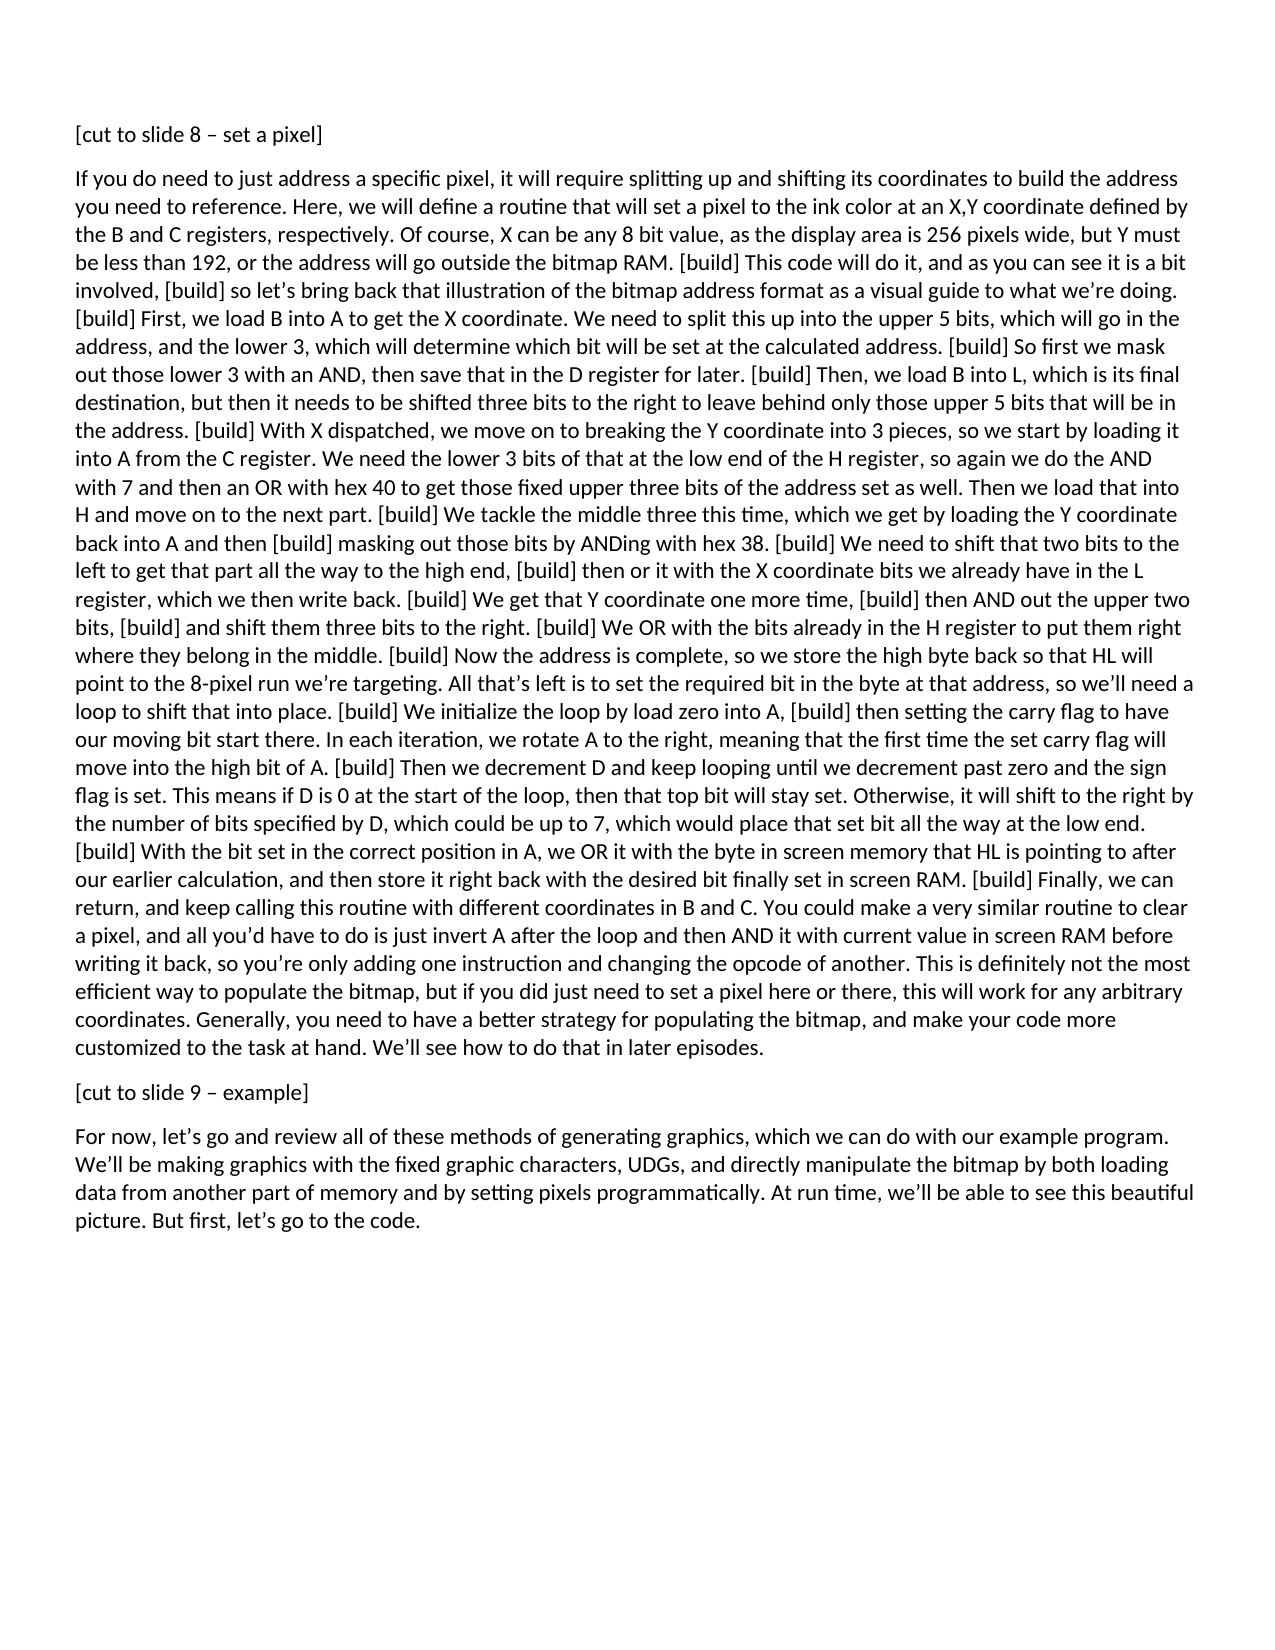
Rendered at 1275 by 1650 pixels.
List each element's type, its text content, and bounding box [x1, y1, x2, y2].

text For now, let’s go and review all of these methods of generating graphics, which we can do with our example program. We’ll be making graphics with the fixed graphic characters, UDGs, and directly manipulate the bitmap by both loading data from another part of memory and by setting pixels programmatically. At run time, we’ll be able to see this beautiful picture. But first, let’s go to the code. [75, 1122, 1200, 1234]
text [cut to slide 8 – set a pixel] [75, 120, 1200, 148]
text [cut to slide 9 – example] [75, 1078, 1200, 1106]
text If you do need to just address a specific pixel, it will require splitting up and shifting its coordinates to build the address you need to reference. Here, we will define a routine that will set a pixel to the ink color at an X,Y coordinate defined by the B and C registers, respectively. Of course, X can be any 8 bit value, as the display area is 256 pixels wide, but Y must be less than 192, or the address will go outside the bitmap RAM. [build] This code will do it, and as you can see it is a bit involved, [build] so let’s bring back that illustration of the bitmap address format as a visual guide to what we’re doing. [build] First, we load B into A to get the X coordinate. We need to split this up into the upper 5 bits, which will go in the address, and the lower 3, which will determine which bit will be set at the calculated address. [build] So first we mask out those lower 3 with an AND, then save that in the D register for later. [build] Then, we load B into L, which is its final destination, but then it needs to be shifted three bits to the right to leave behind only those upper 5 bits that will be in the address. [build] With X dispatched, we move on to breaking the Y coordinate into 3 pieces, so we start by loading it into A from the C register. We need the lower 3 bits of that at the low end of the H register, so again we do the AND with 7 and then an OR with hex 40 to get those fixed upper three bits of the address set as well. Then we load that into H and move on to the next part. [build] We tackle the middle three this time, which we get by loading the Y coordinate back into A and then [build] masking out those bits by ANDing with hex 38. [build] We need to shift that two bits to the left to get that part all the way to the high end, [build] then or it with the X coordinate bits we already have in the L register, which we then write back. [build] We get that Y coordinate one more time, [build] then AND out the upper two bits, [build] and shift them three bits to the right. [build] We OR with the bits already in the H register to put them right where they belong in the middle. [build] Now the address is complete, so we store the high byte back so that HL will point to the 8-pixel run we’re targeting. All that’s left is to set the required bit in the byte at that address, so we’ll need a loop to shift that into place. [build] We initialize the loop by load zero into A, [build] then setting the carry flag to have our moving bit start there. In each iteration, we rotate A to the right, meaning that the first time the set carry flag will move into the high bit of A. [build] Then we decrement D and keep looping until we decrement past zero and the sign flag is set. This means if D is 0 at the start of the loop, then that top bit will stay set. Otherwise, it will shift to the right by the number of bits specified by D, which could be up to 7, which would place that set bit all the way at the low end. [build] With the bit set in the correct position in A, we OR it with the byte in screen memory that HL is pointing to after our earlier calculation, and then store it right back with the desired bit finally set in screen RAM. [build] Finally, we can return, and keep calling this routine with different coordinates in B and C. You could make a very similar routine to clear a pixel, and all you’d have to do is just invert A after the loop and then AND it with current value in screen RAM before writing it back, so you’re only adding one instruction and changing the opcode of another. This is definitely not the most efficient way to populate the bitmap, but if you did just need to set a pixel here or there, this will work for any arbitrary coordinates. Generally, you need to have a better strategy for populating the bitmap, and make your code more customized to the task at hand. We’ll see how to do that in later episodes. [75, 164, 1200, 1061]
